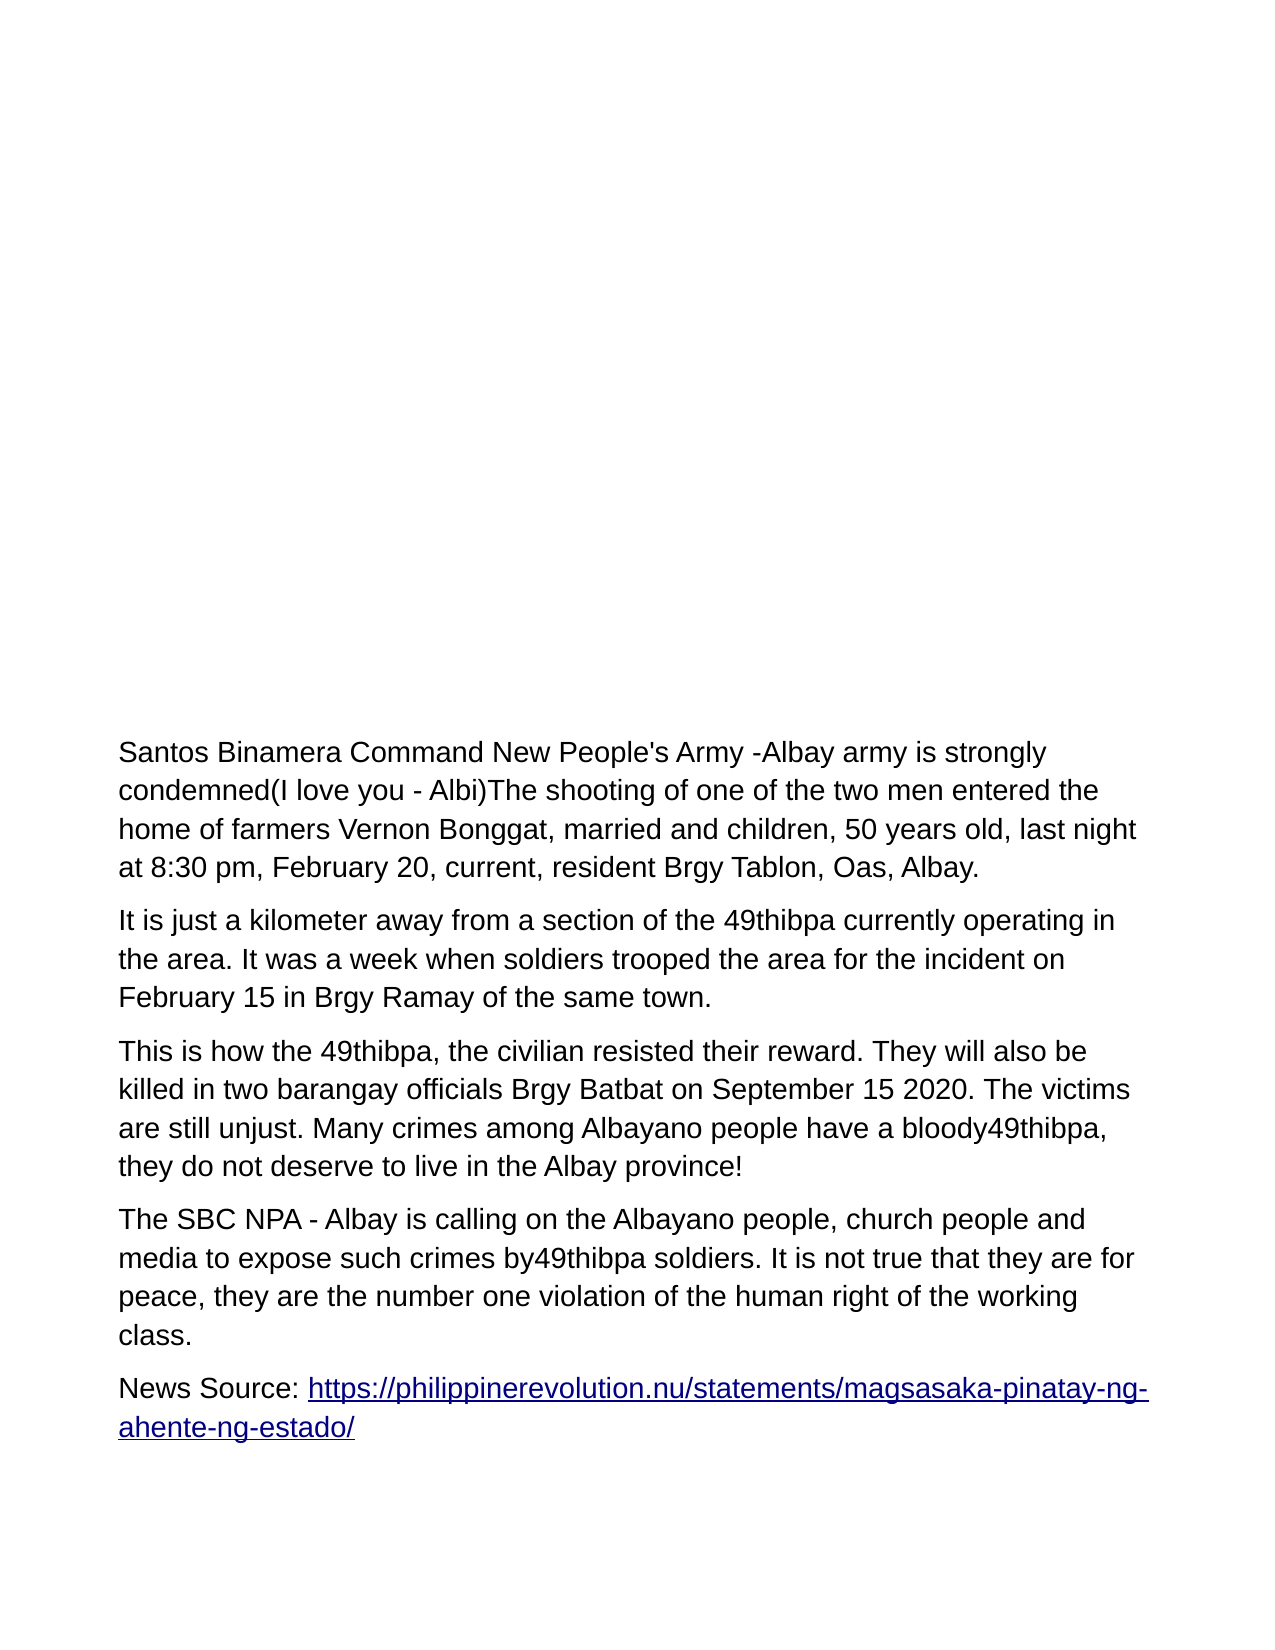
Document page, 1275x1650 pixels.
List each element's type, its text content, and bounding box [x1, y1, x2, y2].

text Santos Binamera Command New People's Army -Albay army is strongly condemned(I love you - Albi)The shooting of one of the two men entered the home of farmers Vernon Bonggat, married and children, 50 years old, last night at 8:30 pm, February 20, current, resident Brgy Tablon, Oas, Albay. [118, 118, 1157, 884]
text It is just a kilometer away from a section of the 49thibpa currently operating in the area. It was a week when soldiers trooped the area for the incident on February 15 in Brgy Ramay of the same town. [118, 903, 1157, 1014]
text News Source: https://philippinerevolution.nu/statements/magsasaka-pinatay-ng-ahente-ng-estado/ [118, 1371, 1157, 1443]
text The SBC NPA - Albay is calling on the Albayano people, church people and media to expose such crimes by49thibpa soldiers. It is not true that they are for peace, they are the number one violation of the human right of the working class. [118, 1202, 1157, 1352]
text This is how the 49thibpa, the civilian resisted their reward. They will also be killed in two barangay officials Brgy Batbat on September 15 2020. The victims are still unjust. Many crimes among Albayano people have a bloody49thibpa, they do not deserve to live in the Albay province! [118, 1034, 1157, 1183]
